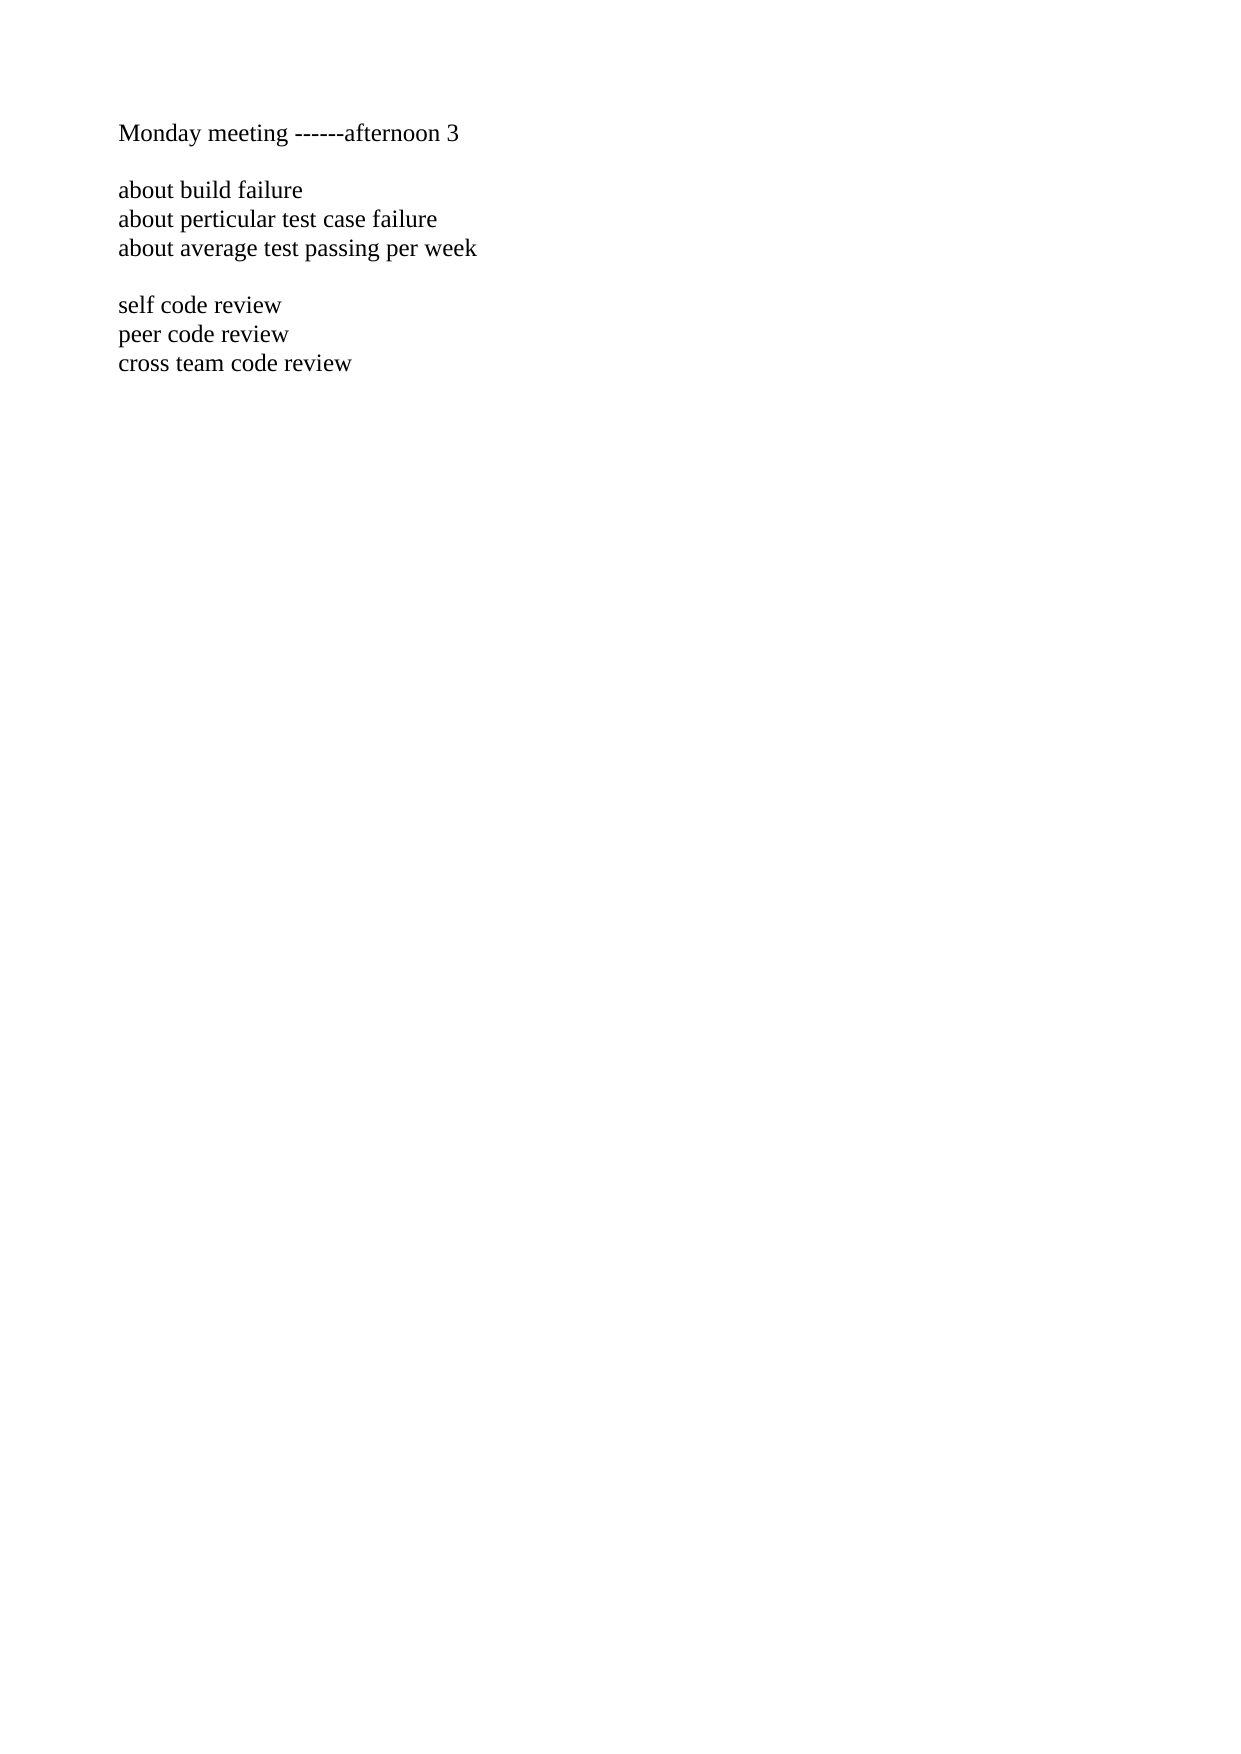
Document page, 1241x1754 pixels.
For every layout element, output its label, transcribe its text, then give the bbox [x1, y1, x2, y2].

text about perticular test case failure [118, 204, 1122, 233]
text peer code review [118, 319, 1122, 348]
text about average test passing per week [118, 233, 1122, 262]
text self code review [118, 291, 1122, 319]
text cross team code review [118, 348, 1122, 377]
text Monday meeting ------afternoon 3 [118, 118, 1122, 147]
text about build failure [118, 176, 1122, 204]
